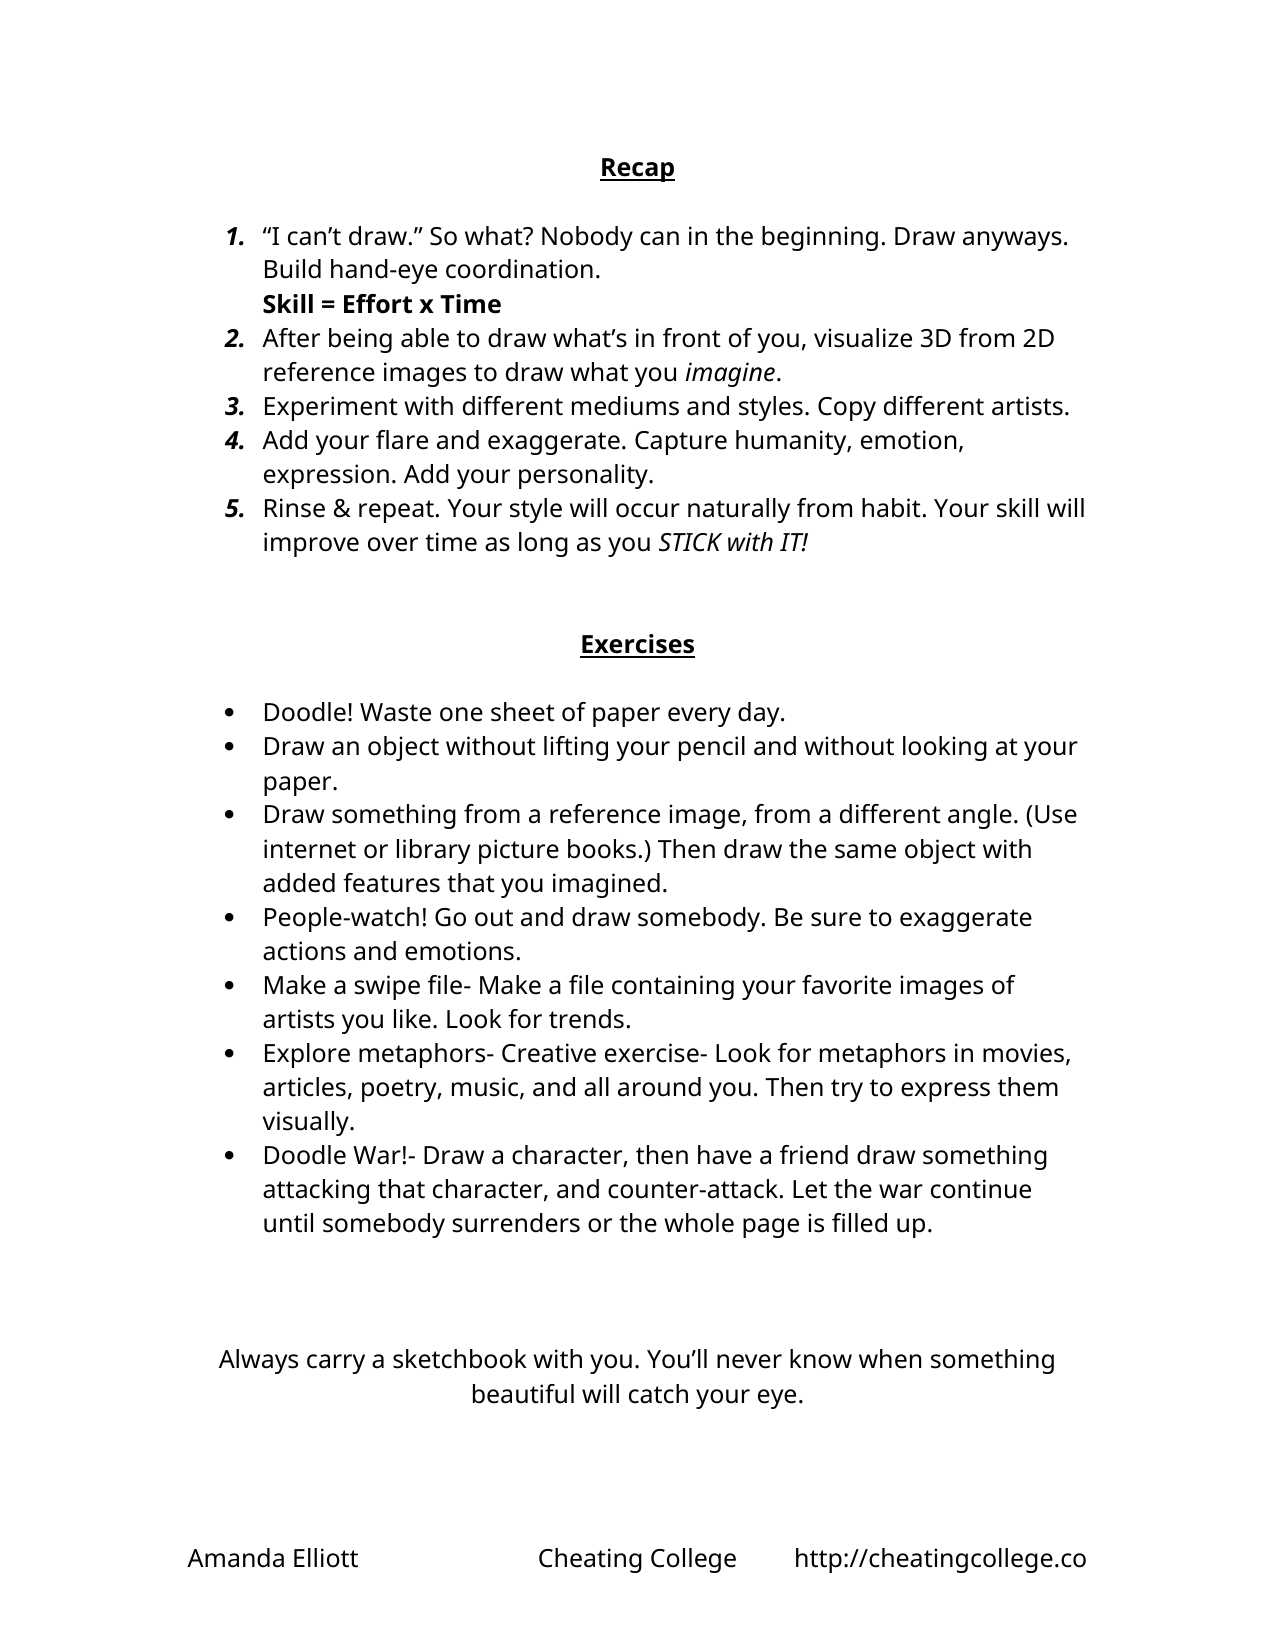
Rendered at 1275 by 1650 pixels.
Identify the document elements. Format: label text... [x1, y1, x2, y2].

list Rinse & repeat. Your style will occur naturally from habit. Your skill will improve over time as long as you STICK with IT! [225, 491, 1087, 559]
text Recap [187, 150, 1087, 184]
list Draw an object without lifting your pencil and without looking at your paper. [225, 729, 1087, 797]
list Make a swipe file- Make a file containing your favorite images of artists you like. Look for trends. [225, 967, 1087, 1036]
list Doodle! Waste one sheet of paper every day. [225, 695, 1087, 729]
list Experiment with different mediums and styles. Copy different artists. [225, 388, 1087, 422]
list Draw something from a reference image, from a different angle. (Use internet or library picture books.) Then draw the same object with added features that you imagined. [225, 797, 1087, 899]
list “I can’t draw.” So what? Nobody can in the beginning. Draw anyways. Build hand-eye coordination. Skill = Effort x Time [225, 218, 1087, 320]
text Exercises [187, 627, 1087, 661]
list Explore metaphors- Creative exercise- Look for metaphors in movies, articles, poetry, music, and all around you. Then try to express them visually. [225, 1036, 1087, 1138]
list Add your flare and exaggerate. Capture humanity, emotion, expression. Add your personality. [225, 422, 1087, 491]
text Always carry a sketchbook with you. You’ll never know when something beautiful will catch your eye. [187, 1342, 1087, 1410]
list After being able to draw what’s in front of you, visualize 3D from 2D reference images to draw what you imagine. [225, 320, 1087, 388]
list People-watch! Go out and draw somebody. Be sure to exaggerate actions and emotions. [225, 899, 1087, 967]
list Doodle War!- Draw a character, then have a friend draw something attacking that character, and counter-attack. Let the war continue until somebody surrenders or the whole page is filled up. [225, 1138, 1087, 1240]
